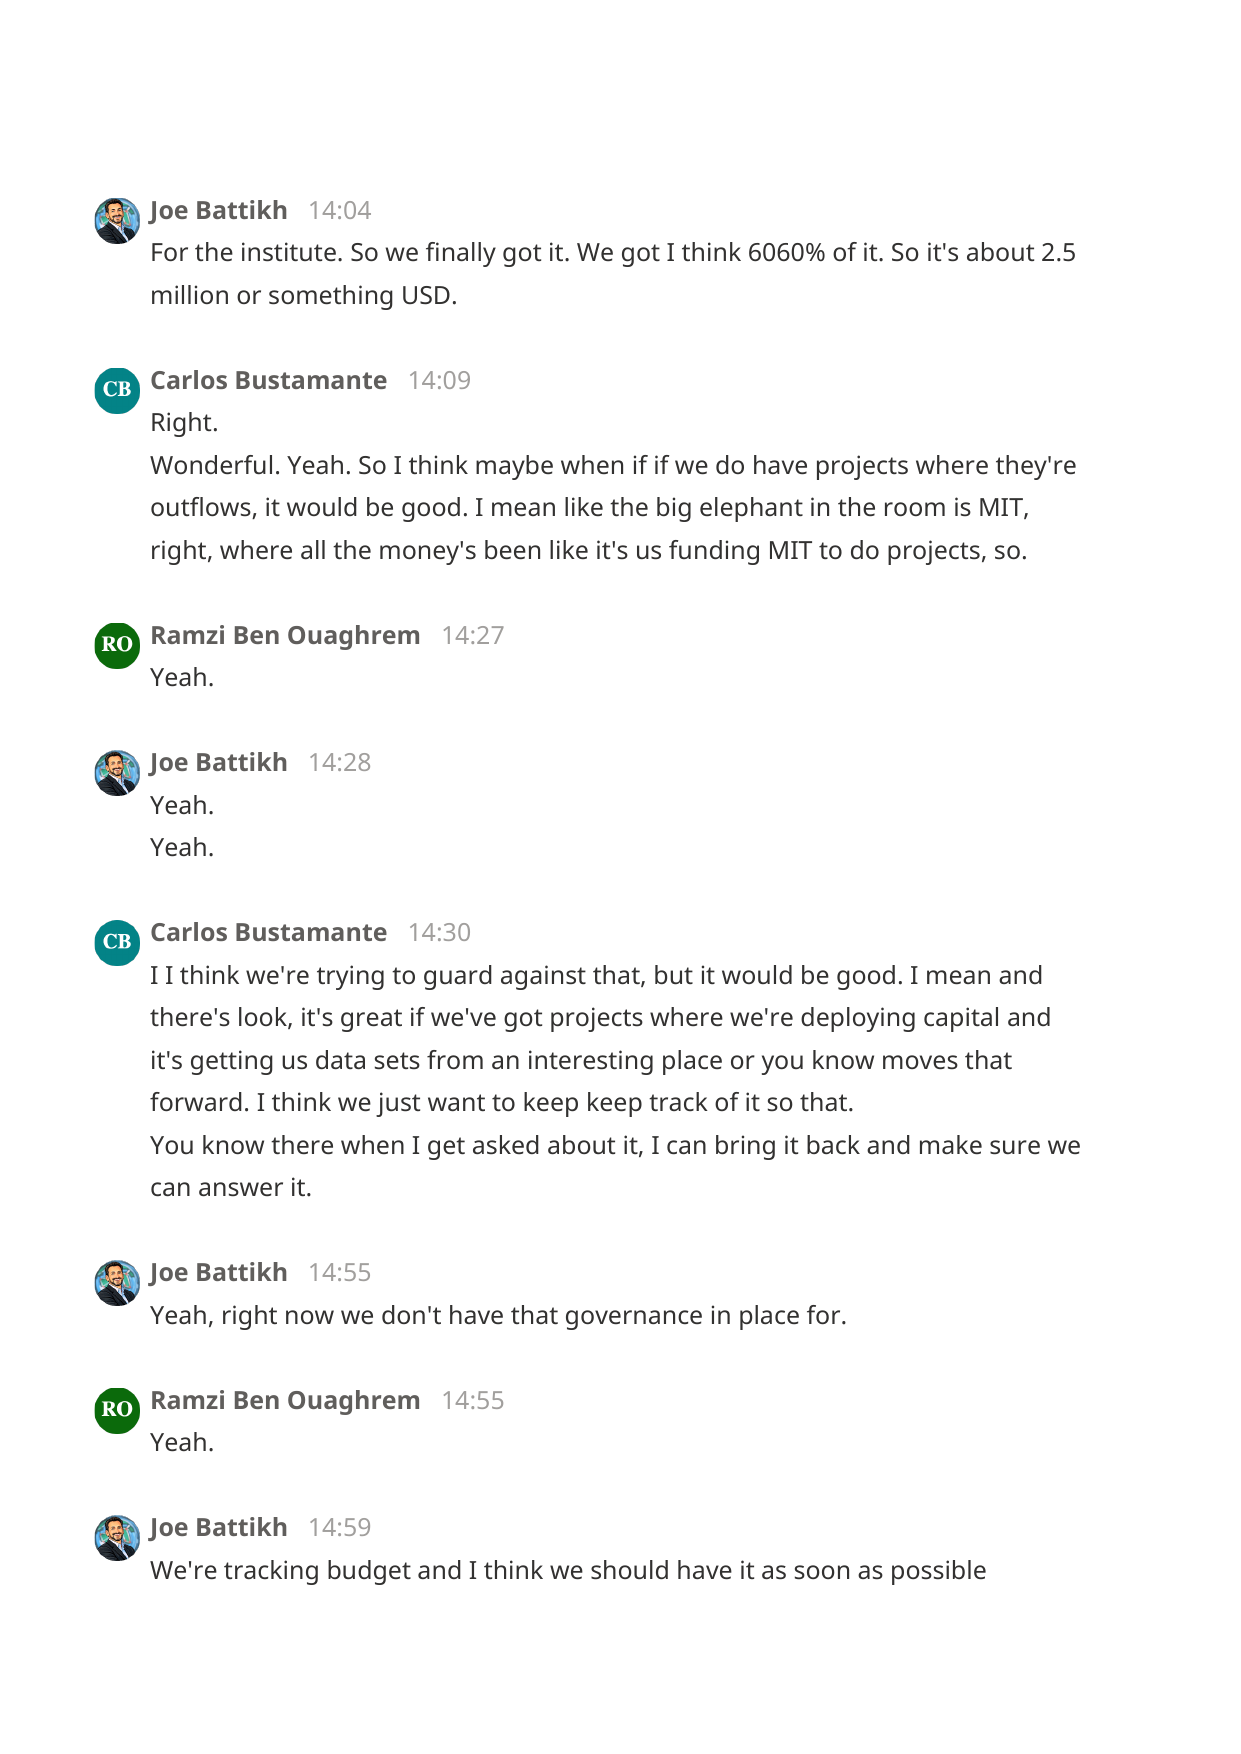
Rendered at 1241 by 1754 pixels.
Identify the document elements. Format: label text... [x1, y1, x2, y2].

text Joe Battikh 14:55 Yeah, right now we don't have that governance in place for. [150, 1212, 1090, 1332]
text Carlos Bustamante 14:09 Right. Wonderful. Yeah. So I think maybe when if if we do have projects where they're outflows, it would be good. I mean like the big elephant in the room is MIT, right, where all the money's been like it's us funding MIT to do projects, so. [150, 320, 1090, 567]
text Ramzi Ben Ouaghrem 14:55 Yeah. [150, 1340, 1090, 1459]
text Carlos Bustamante 14:30 I I think we're trying to guard against that, but it would be good. I mean and there's look, it's great if we've got projects where we're deploying capital and it's getting us data sets from an interesting place or you know moves that forward. I think we just want to keep keep track of it so that. You know there when I get asked about it, I can bring it back and make sure we can answer it. [150, 872, 1090, 1204]
text Joe Battikh 14:59 We're tracking budget and I think we should have it as soon as possible [150, 1467, 1090, 1587]
text Joe Battikh 14:04 For the institute. So we finally got it. We got I think 6060% of it. So it's about 2.5 million or something USD. [150, 150, 1090, 312]
text Ramzi Ben Ouaghrem 14:27 Yeah. [150, 575, 1090, 694]
text Joe Battikh 14:28 Yeah. Yeah. [150, 702, 1090, 864]
